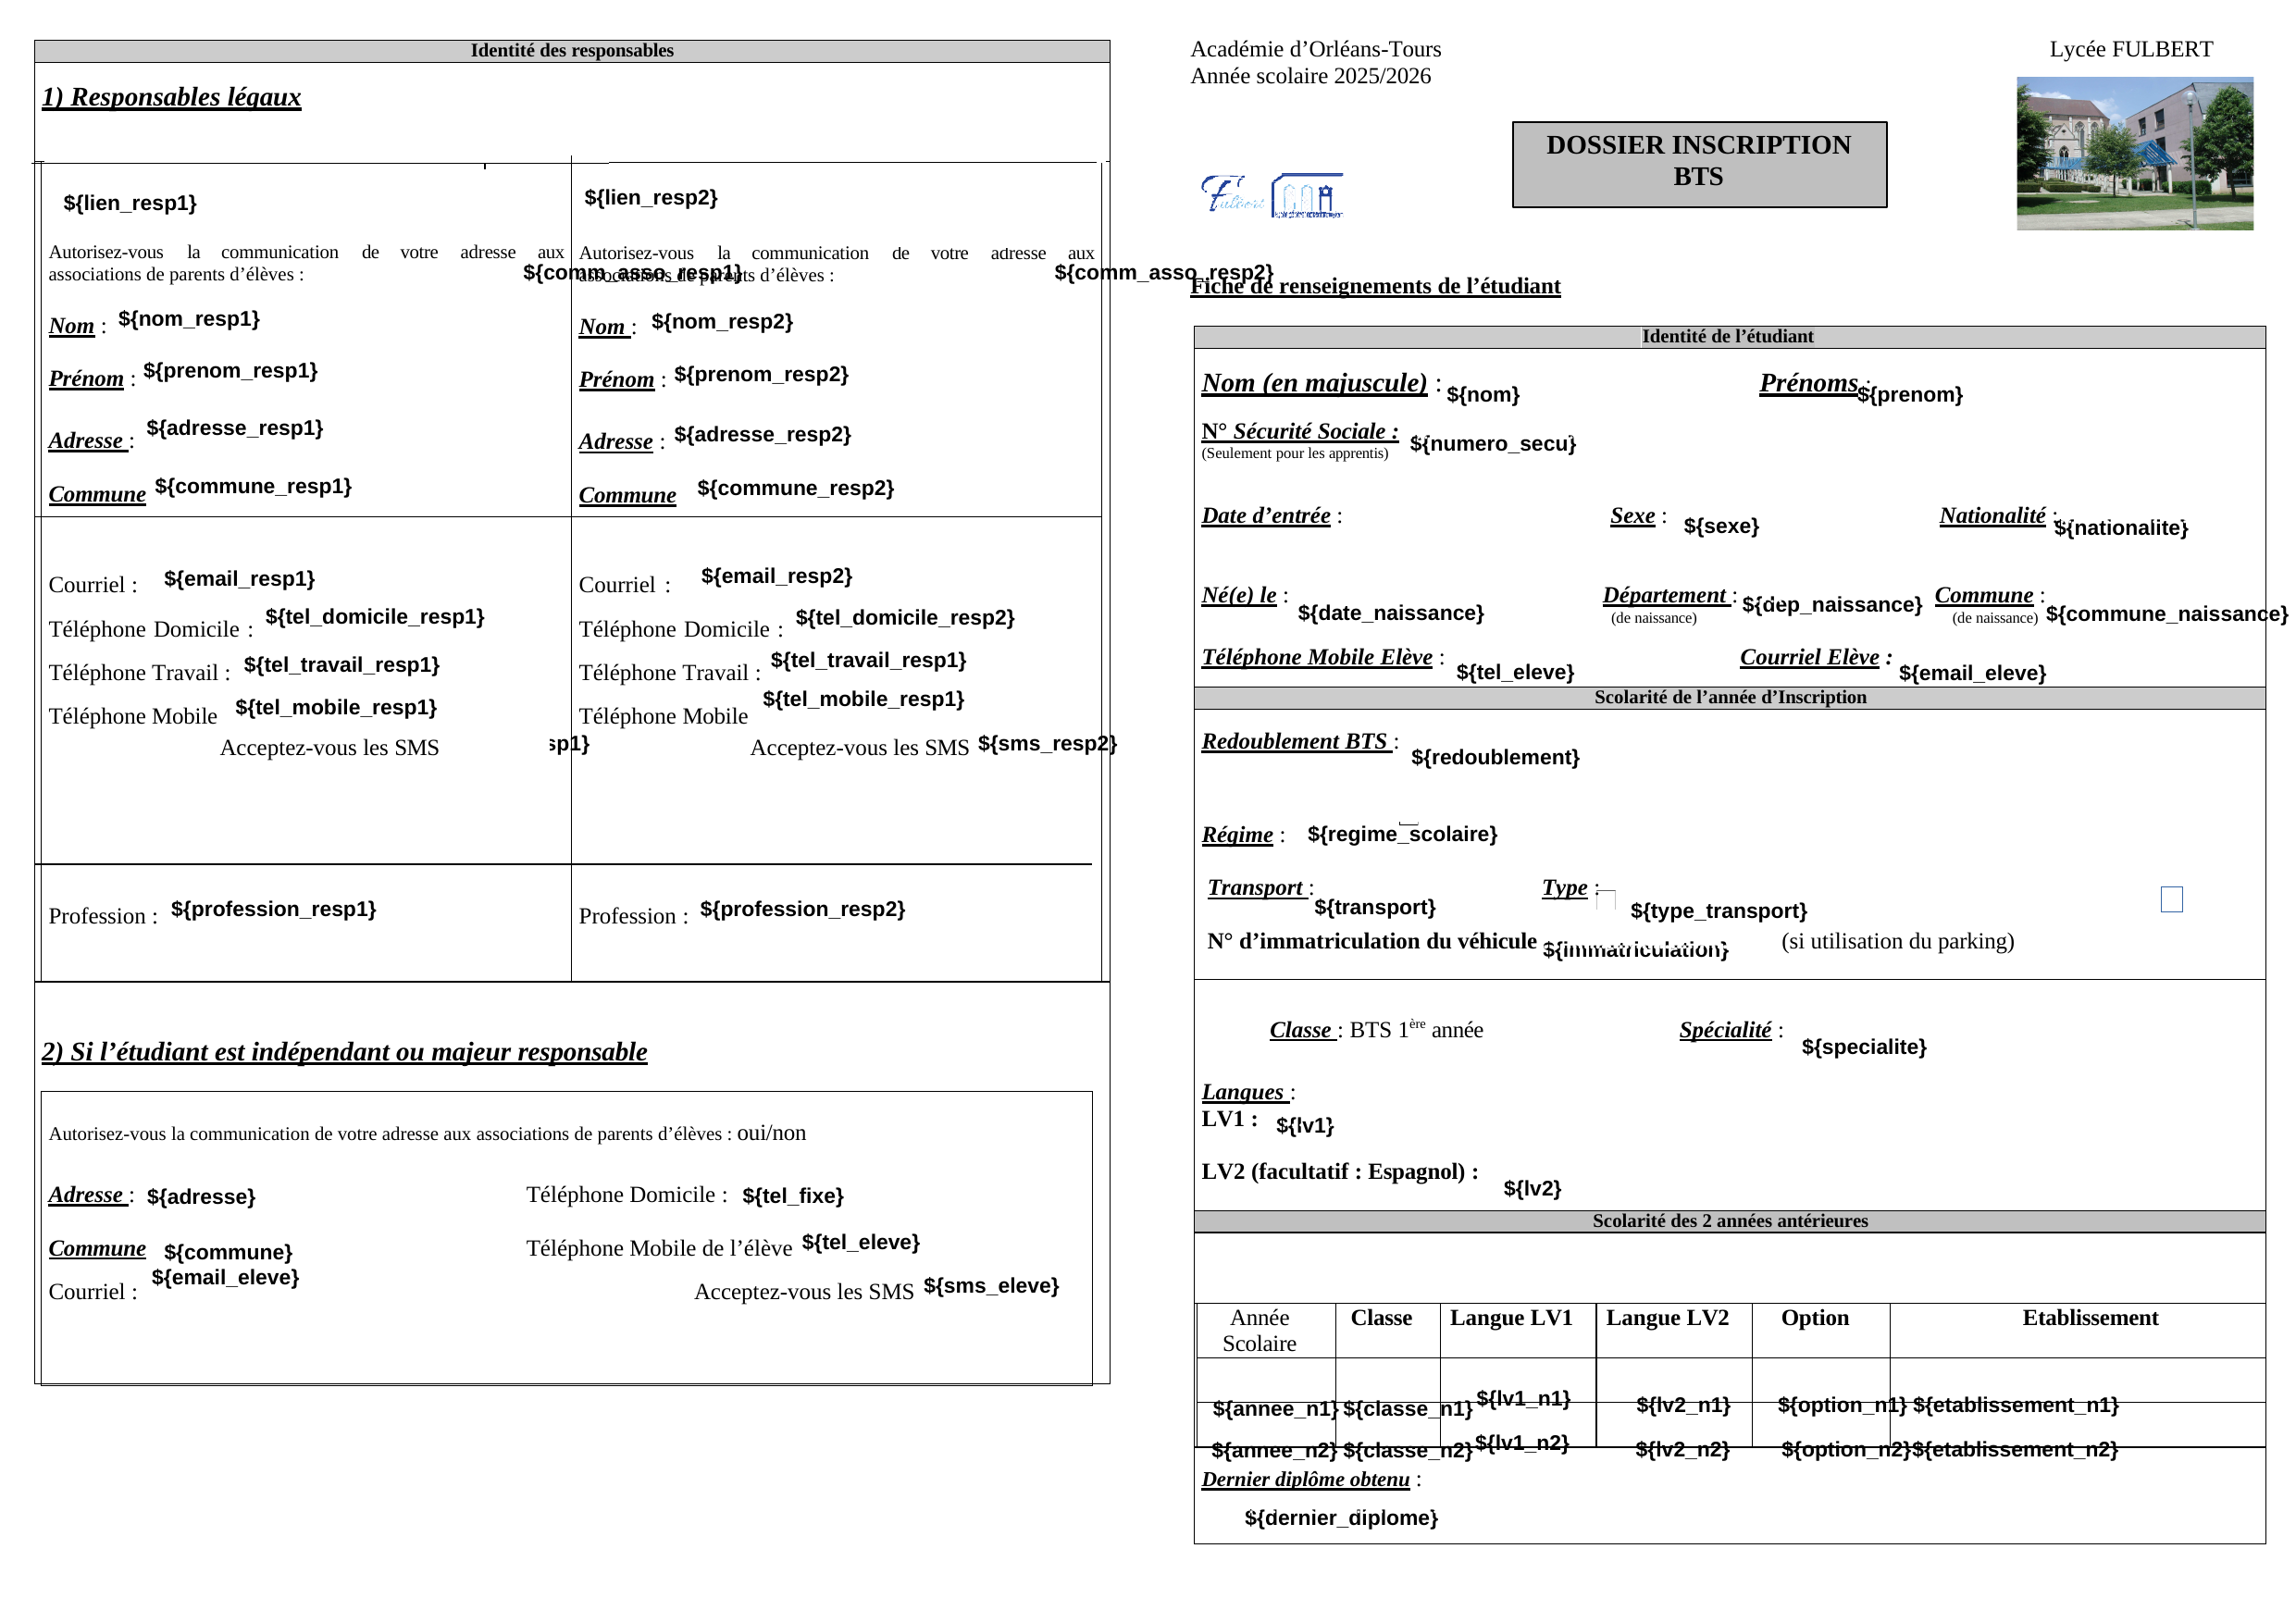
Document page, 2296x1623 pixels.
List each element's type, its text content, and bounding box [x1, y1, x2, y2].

text Nom : …………………………………………. [48, 312, 571, 339]
text ${lv1_n2} [1475, 1431, 1595, 1438]
picture [1201, 173, 1344, 218]
text 1) Responsables légaux [42, 81, 1109, 112]
text ${lv2_n1} [1753, 1393, 1778, 1402]
text ${annee_n2} [1211, 1438, 1335, 1446]
text ${lv1_n1} [1597, 1386, 1740, 1402]
text ${commune} [164, 1240, 447, 1264]
text ${option_n1} [1891, 1393, 2054, 1402]
text Autorisez-vous la communication de votre adresse aux associations de parents d’élèves : [578, 242, 1096, 286]
text N° d’immatriculation du véhicule (si utilisation du parking) [1207, 927, 2265, 954]
text Etablissement [2023, 1304, 2265, 1331]
text ${lv1_n1} [1494, 1403, 1565, 1410]
text ${option_n2} [1781, 1448, 1798, 1461]
text Adresse : ………………………………………. [48, 427, 571, 453]
text ${adresse_resp1} [146, 415, 552, 440]
text Fiche de renseignements de l’étudiant [1190, 272, 2268, 299]
text Acceptez-vous les SMS [219, 734, 450, 761]
text (Seulement pour les apprentis) [1201, 444, 2265, 462]
text ${lv1_n1} [1476, 1386, 1595, 1402]
text ${prenom} [1857, 382, 2140, 406]
text ${option_n2} [1819, 1448, 1906, 1461]
text …………………………………………………. [48, 453, 571, 480]
text Identité de l’étudiant [1642, 327, 1815, 347]
text ${nom_resp2} [652, 308, 935, 333]
text Adresse : ………………………………………. Téléphone Domicile :…………………………………… [48, 1181, 1092, 1208]
text ${specialite} [1922, 1042, 2066, 1059]
text …………………………………………………. [48, 1208, 1092, 1234]
text Option [1781, 1304, 1890, 1331]
text ${commune_resp2} [698, 476, 1086, 500]
text ${tel_eleve} [1570, 670, 1720, 684]
text ${lien_resp2} [585, 185, 1093, 210]
text Autorisez-vous la communication de votre adresse aux associations de parents d’élèves : oui/non [48, 1119, 1092, 1146]
text ${option_n1} [1903, 1403, 2054, 1417]
text ${nom} [1446, 382, 1730, 406]
text Commune……………………………………… [48, 480, 571, 507]
text ${option_n1} [1815, 1403, 1890, 1417]
text ${regime_scolaire} [1308, 822, 1571, 846]
text Commune……………………………………… Téléphone Mobile de l’élève……………………………… Courriel : ……………………………………. Acceptez-vous les SMS [48, 1234, 1071, 1305]
text ${lv1} [1294, 1131, 1328, 1137]
text Date d’entrée :…/…/… Sexe : ………….. Nationalité :………………..… [1201, 502, 2265, 528]
text ${lv1} [1329, 1131, 1540, 1137]
text ${option_n1} [1793, 1403, 1812, 1417]
text ${sms_resp2} [978, 730, 1185, 755]
text ${lv1_n2} [1607, 1448, 1635, 1455]
text Scolarité de l’année d’Inscription [1196, 688, 2265, 708]
text ${classe_n1} [1441, 1403, 1468, 1420]
text ${transport} [1331, 900, 1431, 919]
text ${tel_fixe} [742, 1183, 1025, 1208]
text ${classe_n2} [1343, 1448, 1359, 1462]
text N° Sécurité Sociale :…………………………. [1201, 417, 2265, 444]
text Téléphone Mobile……………………………… [48, 702, 571, 729]
text ${date_naissance} [1298, 608, 1562, 626]
text ………………………………………………………………………………………………. [1201, 1492, 2265, 1518]
text ${lv1} [1276, 1131, 1293, 1137]
text 2) Si l’étudiant est indépendant ou majeur responsable [42, 1035, 1109, 1066]
text ${adresse_resp2} [675, 422, 1090, 446]
text ${specialite} [1818, 1042, 1922, 1059]
text Né(e) le :…/…/…..… Département :……. . Commune : [1201, 581, 2265, 608]
text ${profession_resp2} [701, 897, 1074, 922]
text ${lv2_n2} [1753, 1437, 1781, 1446]
text Téléphone Mobile……………………………… [578, 702, 1092, 729]
text ${etablissement_n1} [2115, 1403, 2190, 1417]
text ${sms_eleve} [924, 1273, 1117, 1298]
text Classe [1350, 1304, 1440, 1331]
text ${lv2_n2} [1652, 1448, 1725, 1461]
text Transport : Type : [1207, 873, 2024, 900]
text Courriel : ……………………………………… Téléphone Domicile :………………………….. Téléphone Travail :……………………………. [578, 571, 1026, 686]
text ${annee_n1} [1229, 1403, 1334, 1420]
text ${classe_n2} [1343, 1438, 1440, 1446]
text ${nom_resp1} [118, 306, 401, 331]
text Langue LV2 [1607, 1304, 1752, 1331]
text Académie d’Orléans-Tours Lycée FULBERT [1190, 35, 2268, 62]
picture [2017, 77, 2254, 230]
text ${classe_n1} [1343, 1403, 1359, 1420]
text ${classe_n1} [1359, 1403, 1440, 1420]
text ${option_n1} [1778, 1393, 1890, 1402]
text ${commune_naissance} [2266, 601, 2295, 626]
text ${comm_asso_resp1} [523, 260, 765, 285]
text ${lv2_n1} [1753, 1403, 1778, 1417]
text ${specialite} [1802, 1042, 1818, 1059]
text Classe : BTS 1ère année Spécialité :…………………………………….…… [1270, 1016, 2265, 1042]
text ${lv1_n2} [1597, 1431, 1739, 1446]
text ${tel_domicile_resp1} [266, 604, 518, 628]
text ${lv2_n2} [1635, 1437, 1752, 1446]
text ${etablissement_n2} [1912, 1437, 2189, 1446]
text Redoublement BTS : [1201, 727, 2265, 754]
text Adresse : ………………………………………. [578, 427, 1101, 454]
text Préciser :………… [1089, 188, 1101, 215]
text Identité des responsables [35, 41, 1109, 61]
text Année scolaire 2025/2026 [1190, 62, 2268, 88]
text Année Scolaire [1222, 1304, 1299, 1357]
text ${option_n2} [1798, 1448, 1817, 1461]
text ${tel_domicile_resp2} [796, 605, 1049, 630]
text ${prenom_resp2} [675, 362, 957, 386]
text Nom : …………………………………………. [578, 313, 1101, 340]
text ${nationalite} [2054, 528, 2265, 540]
text ${lv2_n1} [1654, 1410, 1725, 1417]
text ${option_n2} [1781, 1437, 1890, 1446]
text ${adresse} [147, 1184, 528, 1209]
text Téléphone Mobile Elève :……………....… Courriel Elève :…….……………………..………… [1201, 643, 2265, 670]
text ${lv2_n2} [1635, 1448, 1652, 1461]
text ${classe_n2} [1441, 1438, 1595, 1446]
text [2266, 515, 2285, 540]
text ${immatriculation} [1560, 954, 1723, 961]
text ${prenom_resp1} [143, 358, 426, 382]
text ${classe_n2} [1359, 1448, 1468, 1462]
text LV1 :………………………………….……….. [1201, 1105, 1667, 1131]
text ${lien_resp1} [64, 191, 572, 215]
text LV2 (facultatif : Espagnol) :…………………. [1201, 1158, 1667, 1184]
text Langue LV1 [1450, 1304, 1595, 1331]
text ${etablissement_n2} [1929, 1448, 2114, 1461]
text Nom (en majuscule) : ……………………………. Prénoms :…………………………………..….. [1201, 366, 2265, 398]
text ${email_eleve} [1899, 660, 2273, 685]
text ${lv1_n1} [1597, 1403, 1740, 1410]
text ${classe_n1} [1343, 1396, 1440, 1402]
text ${lv2_n2} [1725, 1448, 1781, 1461]
text [2266, 898, 2283, 923]
text ${lv2} [1504, 1176, 1768, 1201]
text Prénom : ………………………………………. [578, 365, 1101, 392]
text ${lv1_n1} [1566, 1403, 1595, 1410]
text ${commune_resp1} [155, 474, 549, 499]
text ${etablissement_n2} [2114, 1448, 2189, 1461]
text ${tel_travail_resp1} [244, 652, 556, 676]
text ${tel_eleve} [1472, 670, 1570, 684]
text ${annee_n2} [1211, 1448, 1228, 1462]
text ${dernier_diplome} [1245, 1518, 1558, 1530]
text Autorisez-vous la communication de votre adresse aux associations de parents d’élèves : [48, 241, 565, 285]
text ${tel_mobile_resp1} [763, 687, 1015, 711]
text ${email_resp2} [701, 563, 1092, 588]
text ${etablissement_n1} [2054, 1393, 2190, 1402]
text ${email_eleve} [152, 1265, 629, 1289]
text ${etablissement_n1} [2054, 1403, 2115, 1417]
text ${transport} [1431, 900, 1566, 919]
text ${email_resp1} [164, 566, 555, 590]
text DOSSIER INSCRIPTION BTS [1546, 129, 1854, 191]
text Courriel : ………………………………………. Téléphone Domicile :………………………….. Téléphone Travail :……………………………. [48, 571, 496, 686]
text Acceptez-vous les SMS [750, 734, 1092, 761]
text Signature obligatoire du responsable légal : [432, 1453, 1025, 1478]
text Prénom : ………………………………………. [48, 365, 571, 391]
text ${classe_n2} [1468, 1448, 1607, 1462]
text ${tel_travail_resp1} [771, 648, 1086, 672]
text ${annee_n2} [1228, 1448, 1333, 1462]
text Profession : ……………………………………. [48, 902, 571, 929]
text ${tel_mobile_resp1} [235, 695, 488, 719]
text (de naissance) (de naissance) [1611, 608, 2265, 626]
text ${comm_asso_resp2} [1054, 260, 1297, 285]
text Scolarité des 2 années antérieures [1196, 1211, 2265, 1231]
text ${sms_resp1} [550, 731, 657, 756]
text ${redoublement} [1411, 754, 1675, 770]
text ${profession_resp1} [171, 897, 556, 921]
text ${annee_n1} [1213, 1403, 1229, 1420]
text Profession : ……………………………………. [578, 902, 1092, 929]
text ${tel_eleve} [802, 1230, 1085, 1254]
text ${type_transport} [1631, 900, 2024, 923]
text ${lv2_n1} [1726, 1403, 1752, 1417]
text ${immatriculation} [1724, 954, 1806, 961]
text ${transport} [1314, 900, 1331, 919]
text Dernier diplôme obtenu : [1201, 1465, 2265, 1492]
text ${annee_n1} [1213, 1396, 1335, 1402]
text Commune……………………………………… [578, 481, 1101, 508]
text Régime : [1201, 821, 2265, 848]
text …………………………………………………. [578, 454, 1101, 481]
text ${classe_n1} [1468, 1403, 1595, 1420]
text ${sexe} [1683, 514, 1863, 539]
text Langues : [1201, 1078, 1667, 1104]
